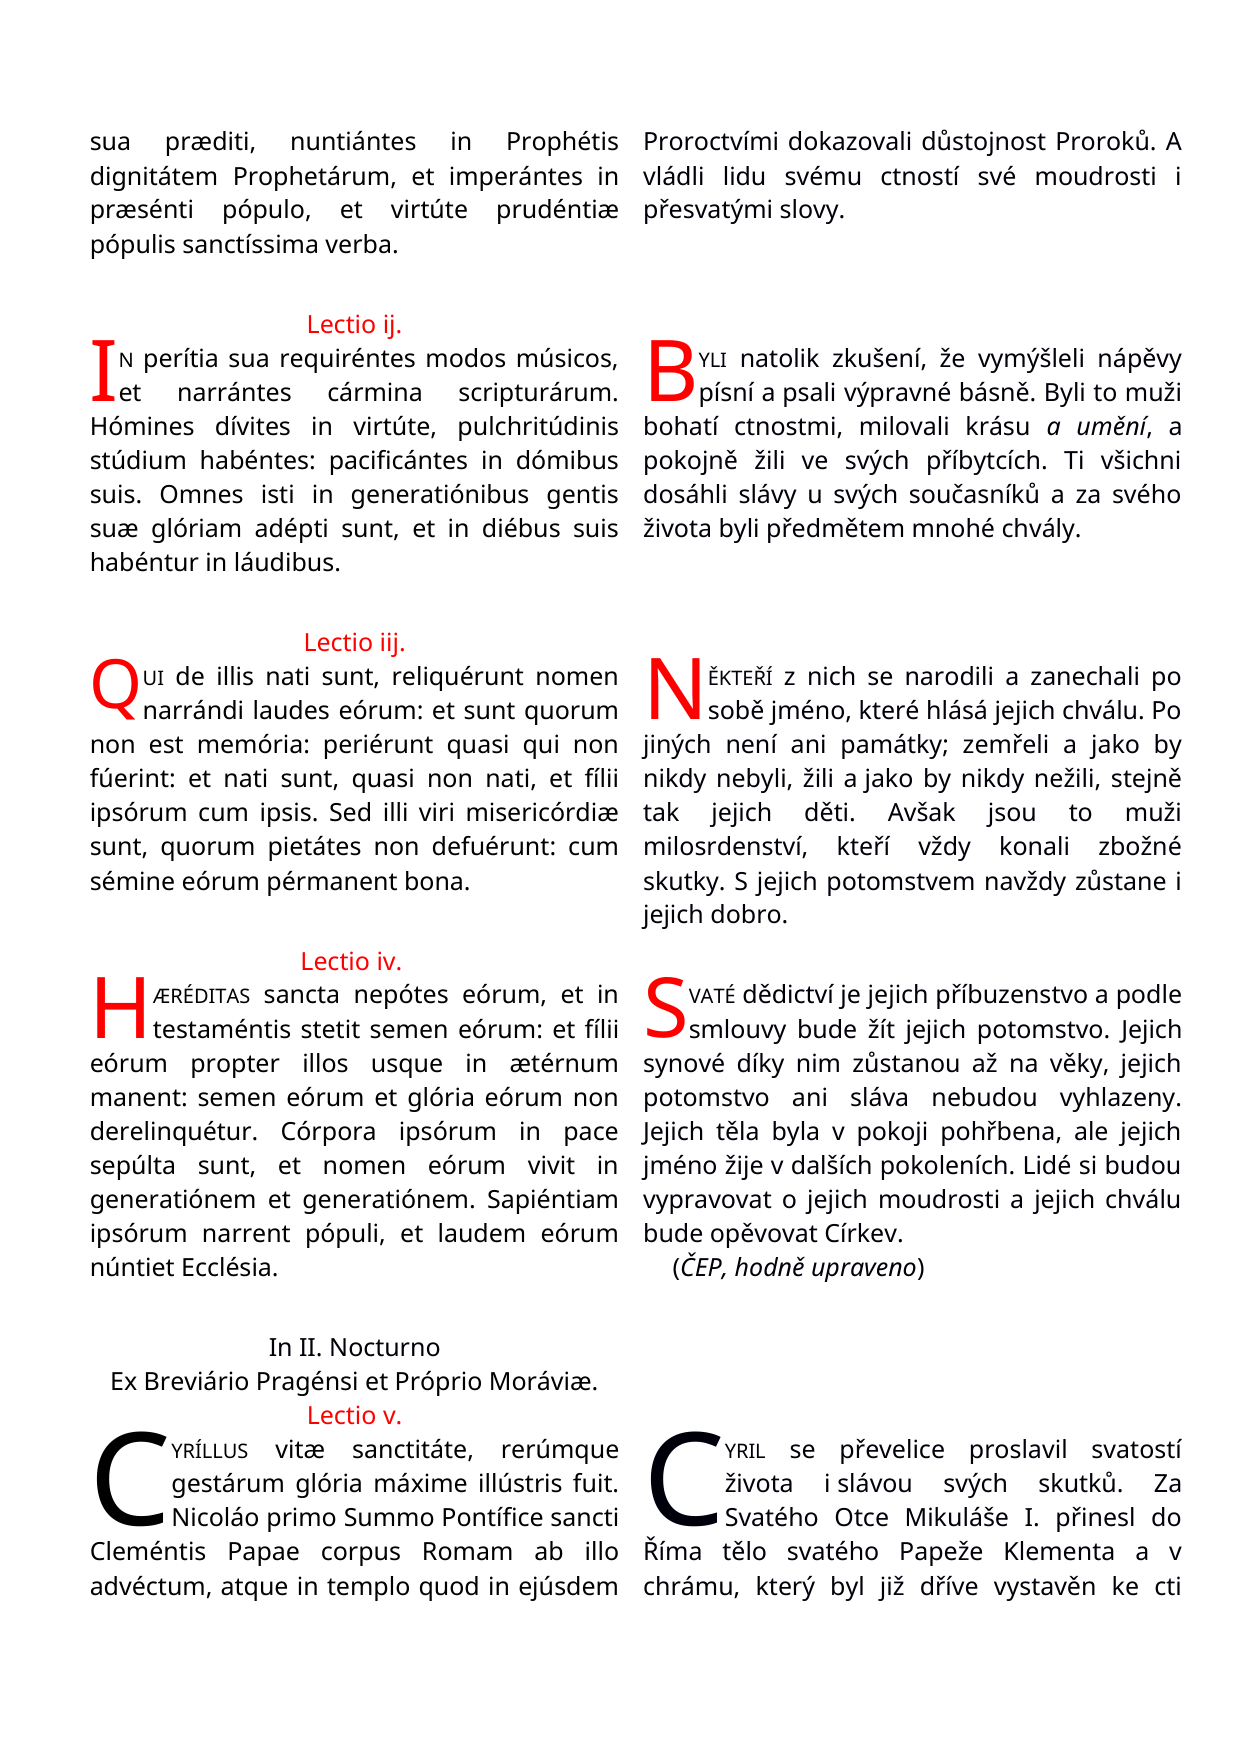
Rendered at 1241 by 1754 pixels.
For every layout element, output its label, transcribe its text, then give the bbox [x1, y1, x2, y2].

table_cell Cyril se převelice proslavil svatostí života i slávou svých skutků. Za Svatého Otce Mikuláše I. přinesl do Říma tělo svatého Papeže Klementa a v chrámu, který byl již dříve vystavěn ke cti tohoto přesvatého Mučedníka, je uložil. Metoděj byl jeho rodný bratr a také mravy s ním byl jasně spřízněn. Jan VIII. svolil, aby jej Hadrián II. také vyslal šířit víru. [631, 1324, 1194, 1608]
table_cell Byli natolik zkušení, že vymýšleli nápěvy písní a psali výpravné básně. Byli to muži bohatí ctnostmi, milovali krásu a umění, a pokojně žili ve svých příbytcích. Ti všichni dosáhli slávy u svých současníků a za svého života byli předmětem mnohé chvály. [631, 300, 1194, 619]
table_cell Lectio iv. Hæréditas sancta nepótes eórum, et in testaméntis stetit semen eórum: et fílii eórum propter illos usque in ætérnum manent: semen eórum et glória eórum non derelinquétur. Córpora ipsórum in pace sepúlta sunt, et nomen eórum vivit in generatiónem et generatiónem. Sapiéntiam ipsórum narrent pópuli, et laudem eórum núntiet Ecclésia. [78, 937, 631, 1324]
table_cell In II. Nocturno Ex Breviário Pragénsi et Próprio Moráviæ. Lectio v. Cyríllus vitæ sanctitáte, rerúmque gestárum glória máxime illústris fuit. Nicoláo primo Summo Pontífice sancti Cleméntis Papae corpus Romam ab illo advéctum, atque in templo quod in ejúsdem beatíssimi Mártyris honórem ántea extrúctum fúerat, recónditum est. Methúdium hábuit fratrem vitæ génere, ac móribus plane germánum, quem ab Hadriáno secúndo ad fidem propagándam missum Joánnes octávus testátur. [78, 1324, 631, 1608]
table_cell Svaté dědictví je jejich příbuzenstvo a podle smlouvy bude žít jejich potomstvo. Jejich synové díky nim zůstanou až na věky, jejich potomstvo ani sláva nebudou vyhlazeny. Jejich těla byla v pokoji pohřbena, ale jejich jméno žije v dalších pokoleních. Lidé si budou vypravovat o jejich moudrosti a jejich chválu bude opěvovat Církev. (ČEP, hodně upraveno) [631, 937, 1194, 1324]
table_cell Chvalme slavné muže, své otce všech pokolení. Mnohou slávu vyjevil Hospodin ve své vznešenosti od věků. Panovali ve svých královstvích, byli to muži proslulí svou mocí; věhlasní svou moudrostí, Proroctvími dokazovali důstojnost Proroků. A vládli lidu svému ctností své moudrosti i přesvatými slovy. [631, 118, 1194, 300]
table_cell Někteří z nich se narodili a zanechali po sobě jméno, které hlásá jejich chválu. Po jiných není ani památky; zemřeli a jako by nikdy nebyli, žili a jako by nikdy nežili, stejně tak jejich děti. Avšak jsou to muži milosrdenství, kteří vždy konali zbožné skutky. S jejich potomstvem navždy zůstane i jejich dobro. [631, 619, 1194, 937]
table_cell Lectio ij. In perítia sua requiréntes modos músicos, et narrántes cármina scripturárum. Hómines dívites in virtúte, pulchritúdinis stúdium habéntes: pacificántes in dómibus suis. Omnes isti in generatiónibus gentis suæ glóriam adépti sunt, et in diébus suis habéntur in láudibus. [78, 300, 631, 619]
table_cell In I. Nocturno De libro Ecclesiástici. Lectio j. Cap. 44. Laudémus viros gloriósos, et paréntes nostros in generatióne sua. Multam glóriam fecit Dóminus magnificéntia sua a sæculo. Dominántes in potestátibus suís, hómines magni virtúte, et prudéntia sua præditi, nuntiántes in Prophétis dignitátem Prophetárum, et imperántes in præsénti pópulo, et virtúte prudéntiæ pópulis sanctíssima verba. [78, 118, 631, 300]
table_cell Lectio iij. Qui de illis nati sunt, reliquérunt nomen narrándi laudes eórum: et sunt quorum non est memória: periérunt quasi qui non fúerint: et nati sunt, quasi non nati, et fílii ipsórum cum ipsis. Sed illi viri misericórdiæ sunt, quorum pietátes non defuérunt: cum sémine eórum pérmanent bona. [78, 619, 631, 937]
